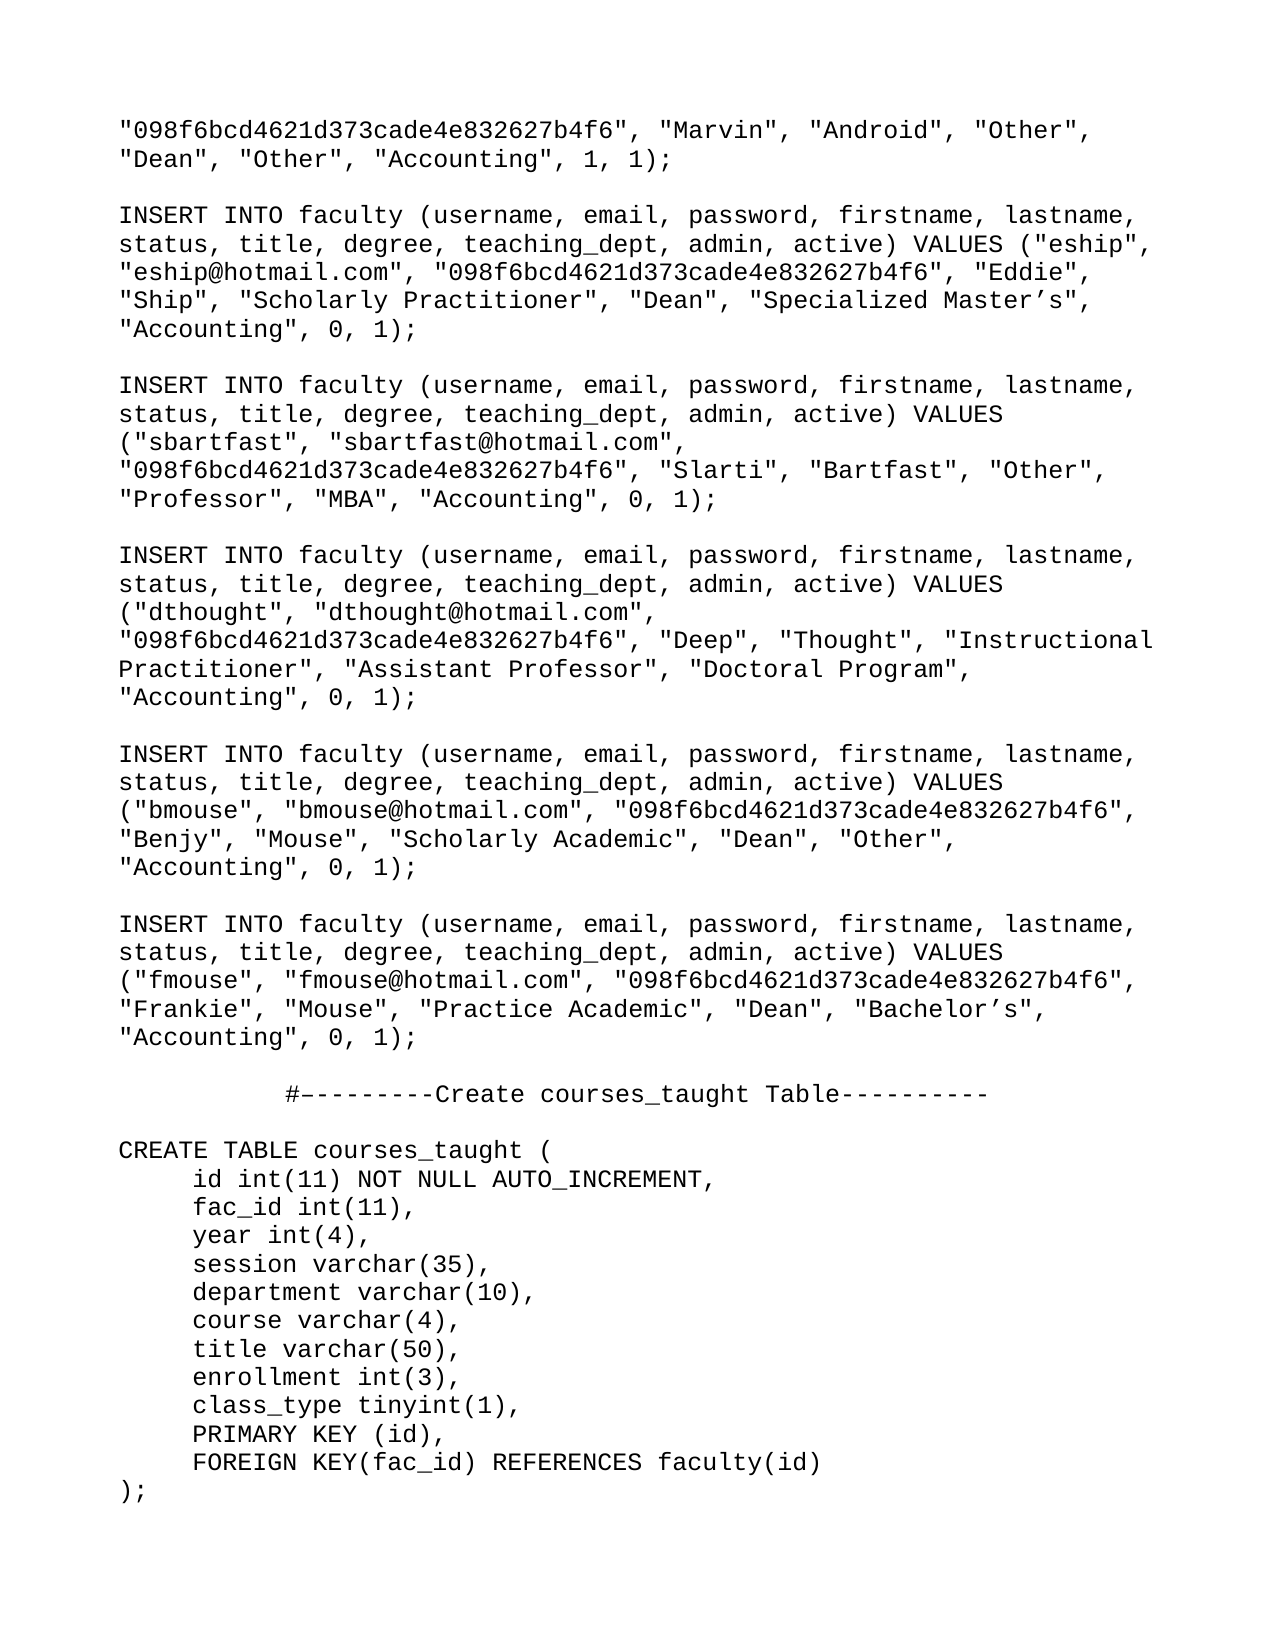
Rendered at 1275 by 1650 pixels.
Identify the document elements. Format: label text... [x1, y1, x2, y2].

text class_type tinyint(1), [118, 1393, 1157, 1421]
text ); [118, 1478, 1157, 1506]
text FOREIGN KEY(fac_id) REFERENCES faculty(id) [118, 1450, 1157, 1478]
text fac_id int(11), [118, 1195, 1157, 1223]
text PRIMARY KEY (id), [118, 1421, 1157, 1450]
text title varchar(50), [118, 1336, 1157, 1365]
text CREATE TABLE courses_taught ( [118, 1138, 1157, 1166]
text INSERT INTO faculty (username, email, password, firstname, lastname, status, title, degree, teaching_dept, admin, active) VALUES ("bmouse", "bmouse@hotmail.com", "098f6bcd4621d373cade4e832627b4f6", "Benjy", "Mouse", "Scholarly Academic", "Dean", "Other", "Accounting", 0, 1); [118, 741, 1157, 883]
text course varchar(4), [118, 1308, 1157, 1336]
text year int(4), [118, 1223, 1157, 1251]
text enrollment int(3), [118, 1365, 1157, 1393]
text "098f6bcd4621d373cade4e832627b4f6", "Marvin", "Android", "Other", "Dean", "Other", "Accounting", 1, 1); [118, 118, 1157, 175]
text INSERT INTO faculty (username, email, password, firstname, lastname, status, title, degree, teaching_dept, admin, active) VALUES ("dthought", "dthought@hotmail.com", "098f6bcd4621d373cade4e832627b4f6", "Deep", "Thought", "Instructional Practitioner", "Assistant Professor", "Doctoral Program", "Accounting", 0, 1); [118, 543, 1157, 713]
text INSERT INTO faculty (username, email, password, firstname, lastname, status, title, degree, teaching_dept, admin, active) VALUES ("eship", "eship@hotmail.com", "098f6bcd4621d373cade4e832627b4f6", "Eddie", "Ship", "Scholarly Practitioner", "Dean", "Specialized Master’s", "Accounting", 0, 1); [118, 203, 1157, 345]
text department varchar(10), [118, 1280, 1157, 1308]
text INSERT INTO faculty (username, email, password, firstname, lastname, status, title, degree, teaching_dept, admin, active) VALUES ("sbartfast", "sbartfast@hotmail.com", "098f6bcd4621d373cade4e832627b4f6", "Slarti", "Bartfast", "Other", "Professor", "MBA", "Accounting", 0, 1); [118, 373, 1157, 515]
text INSERT INTO faculty (username, email, password, firstname, lastname, status, title, degree, teaching_dept, admin, active) VALUES ("fmouse", "fmouse@hotmail.com", "098f6bcd4621d373cade4e832627b4f6", "Frankie", "Mouse", "Practice Academic", "Dean", "Bachelor’s", "Accounting", 0, 1); [118, 911, 1157, 1053]
text session varchar(35), [118, 1251, 1157, 1280]
text #–--------Create courses_taught Table---------- [118, 1081, 1157, 1110]
text id int(11) NOT NULL AUTO_INCREMENT, [118, 1166, 1157, 1195]
